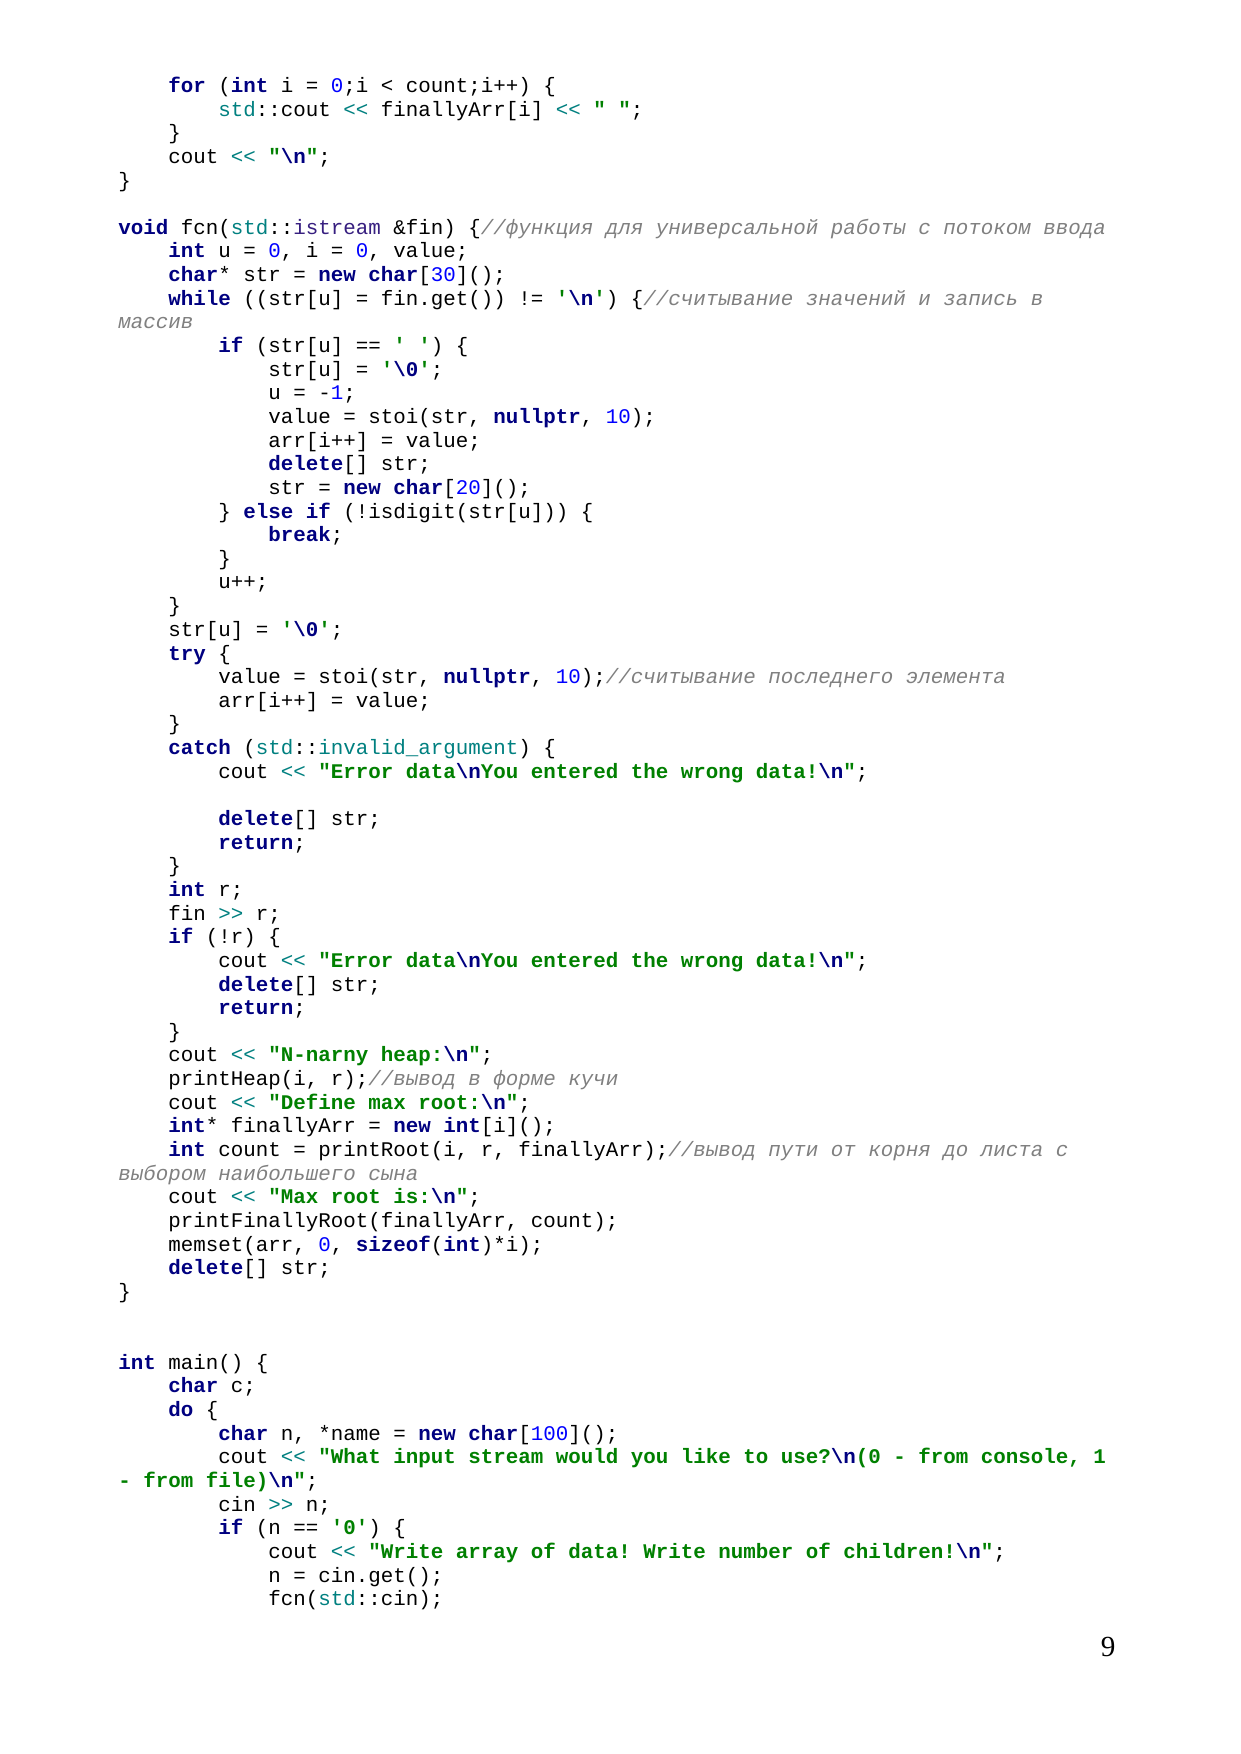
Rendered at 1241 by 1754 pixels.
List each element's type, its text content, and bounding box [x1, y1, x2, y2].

text for (int i = 0;i < count;i++) { std::cout << finallyArr[i] << " "; } cout << "\n"; } void fcn(std::istream &fin) {//функция для универсальной работы с потоком ввода int u = 0, i = 0, value; char* str = new char[30](); while ((str[u] = fin.get()) != '\n') {//считывание значений и запись в массив if (str[u] == ' ') { str[u] = '\0'; u = -1; value = stoi(str, nullptr, 10); arr[i++] = value; delete[] str; str = new char[20](); } else if (!isdigit(str[u])) { break; } u++; } str[u] = '\0'; try { value = stoi(str, nullptr, 10);//считывание последнего элемента arr[i++] = value; } catch (std::invalid_argument) { cout << "Error data\nYou entered the wrong data!\n"; delete[] str; return; } int r; fin >> r; if (!r) { cout << "Error data\nYou entered the wrong data!\n"; delete[] str; return; } cout << "N-narny heap:\n"; printHeap(i, r);//вывод в форме кучи cout << "Define max root:\n"; int* finallyArr = new int[i](); int count = printRoot(i, r, finallyArr);//вывод пути от корня до листа с выбором наибольшего сына cout << "Max root is:\n"; printFinallyRoot(finallyArr, count); memset(arr, 0, sizeof(int)*i); delete[] str; } int main() { char c; do { char n, *name = new char[100](); cout << "What input stream would you like to use?\n(0 - from console, 1 - from file)\n"; cin >> n; if (n == '0') { cout << "Write array of data! Write number of children!\n"; n = cin.get(); fcn(std::cin); [118, 75, 1122, 1612]
